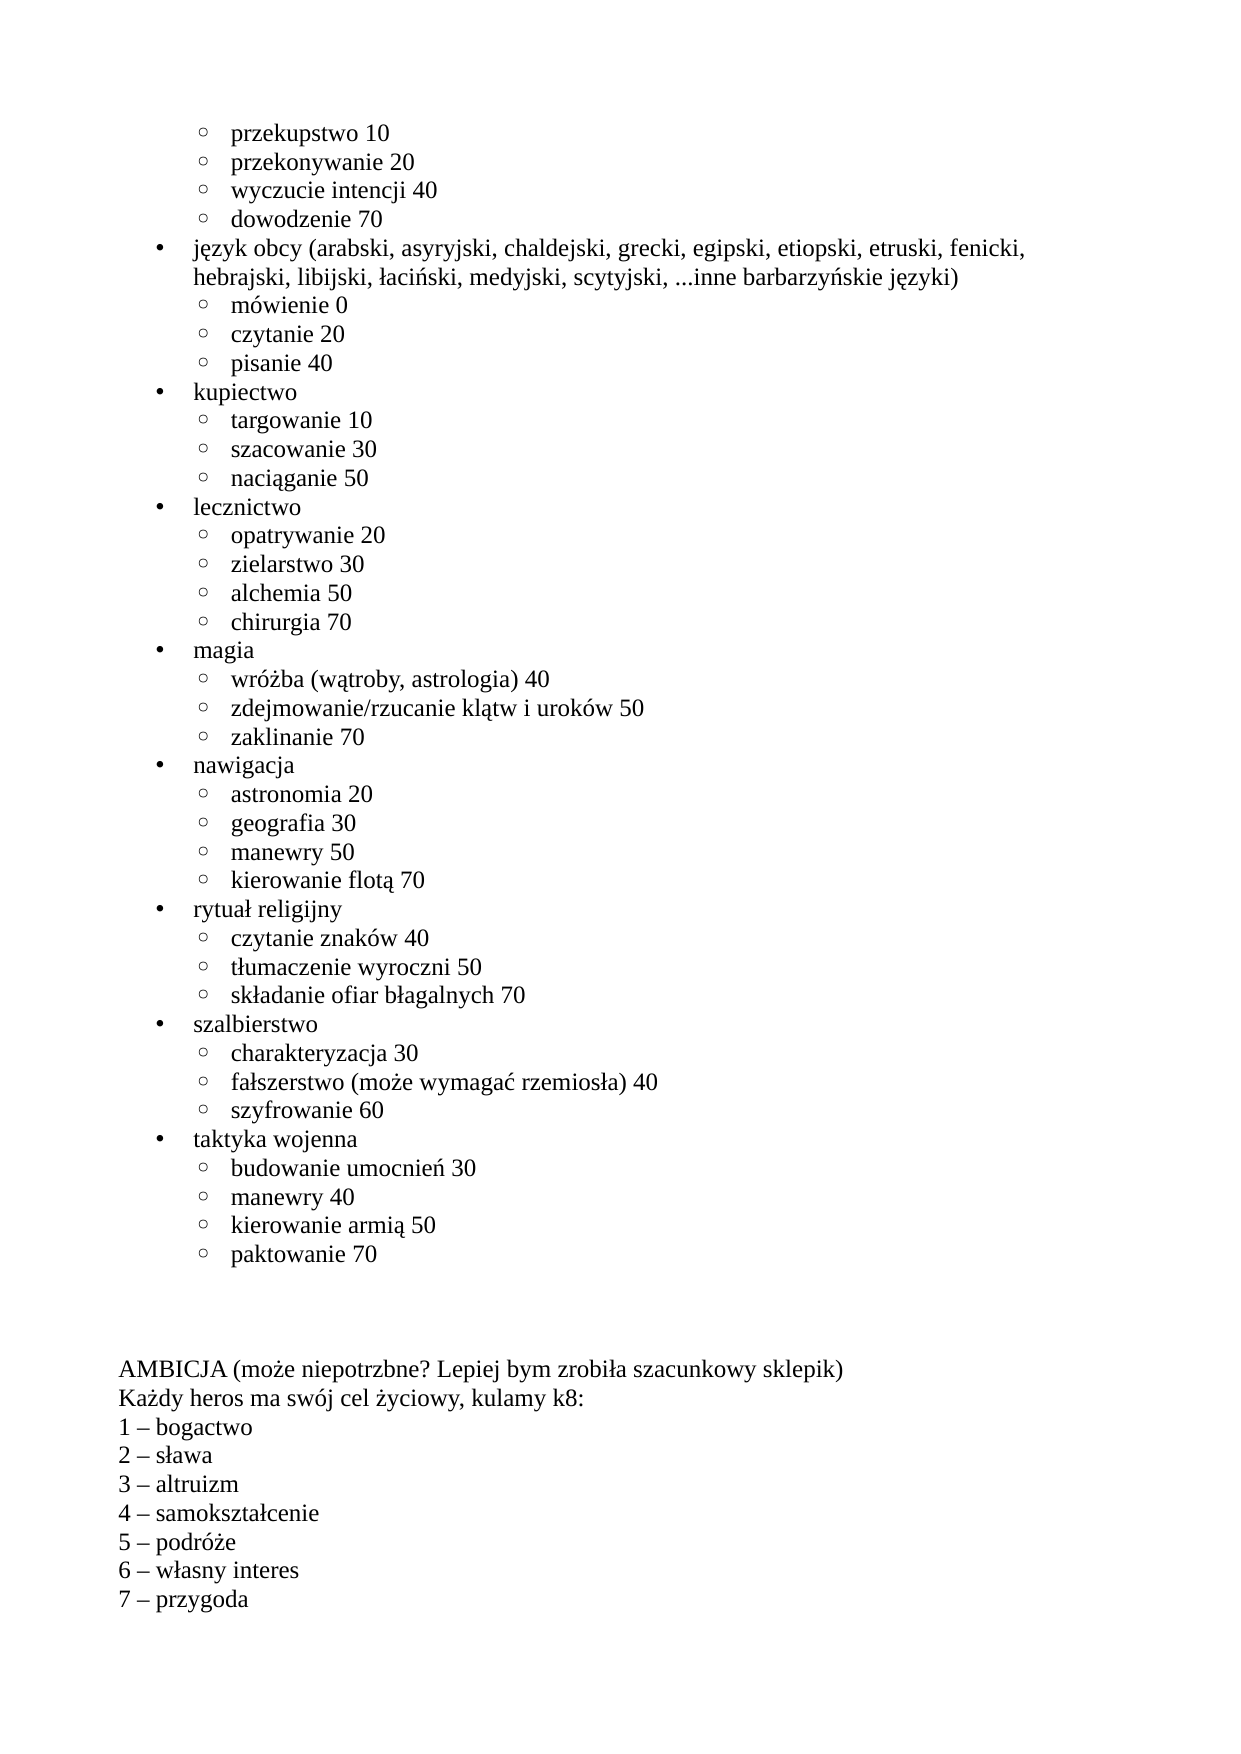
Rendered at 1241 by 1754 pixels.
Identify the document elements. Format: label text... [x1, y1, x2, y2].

list tłumaczenie wyroczni 50 [193, 952, 1122, 981]
text 2 – sława [118, 1441, 1122, 1469]
list kierowanie flotą 70 [193, 866, 1122, 894]
list kierowanie armią 50 [193, 1211, 1122, 1239]
list paktowanie 70 [193, 1239, 1122, 1268]
list zielarstwo 30 [193, 549, 1122, 578]
list dowodzenie 70 [193, 204, 1122, 233]
list lecznictwo [156, 492, 1122, 521]
list zaklinanie 70 [193, 722, 1122, 751]
list przekupstwo 10 [193, 118, 1122, 147]
list szalbierstwo [156, 1009, 1122, 1038]
list opatrywanie 20 [193, 521, 1122, 549]
text 7 – przygoda [118, 1584, 1122, 1613]
list nawigacja [156, 751, 1122, 779]
list manewry 50 [193, 837, 1122, 866]
list alchemia 50 [193, 578, 1122, 607]
list język obcy (arabski, asyryjski, chaldejski, grecki, egipski, etiopski, etruski, fenicki, hebrajski, libijski, łaciński, medyjski, scytyjski, ...inne barbarzyńskie języki) [156, 233, 1122, 291]
list chirurgia 70 [193, 607, 1122, 636]
list kupiectwo [156, 377, 1122, 406]
text 3 – altruizm [118, 1469, 1122, 1498]
list naciąganie 50 [193, 463, 1122, 492]
list wyczucie intencji 40 [193, 176, 1122, 204]
list magia [156, 636, 1122, 664]
list pisanie 40 [193, 348, 1122, 377]
list mówienie 0 [193, 291, 1122, 319]
text 1 – bogactwo [118, 1412, 1122, 1441]
list czytanie 20 [193, 319, 1122, 348]
list fałszerstwo (może wymagać rzemiosła) 40 [193, 1067, 1122, 1096]
list rytuał religijny [156, 894, 1122, 923]
list budowanie umocnień 30 [193, 1153, 1122, 1182]
list zdejmowanie/rzucanie klątw i uroków 50 [193, 693, 1122, 722]
text Każdy heros ma swój cel życiowy, kulamy k8: [118, 1383, 1122, 1412]
text AMBICJA (może niepotrzbne? Lepiej bym zrobiła szacunkowy sklepik) [118, 1354, 1122, 1383]
list astronomia 20 [193, 779, 1122, 808]
text 5 – podróże [118, 1527, 1122, 1556]
list taktyka wojenna [156, 1124, 1122, 1153]
list składanie ofiar błagalnych 70 [193, 981, 1122, 1009]
list geografia 30 [193, 808, 1122, 837]
list czytanie znaków 40 [193, 923, 1122, 952]
list szyfrowanie 60 [193, 1096, 1122, 1124]
list wróżba (wątroby, astrologia) 40 [193, 664, 1122, 693]
list manewry 40 [193, 1182, 1122, 1211]
list szacowanie 30 [193, 434, 1122, 463]
list przekonywanie 20 [193, 147, 1122, 176]
text 6 – własny interes [118, 1556, 1122, 1584]
list charakteryzacja 30 [193, 1038, 1122, 1067]
list targowanie 10 [193, 406, 1122, 434]
text 4 – samokształcenie [118, 1498, 1122, 1527]
